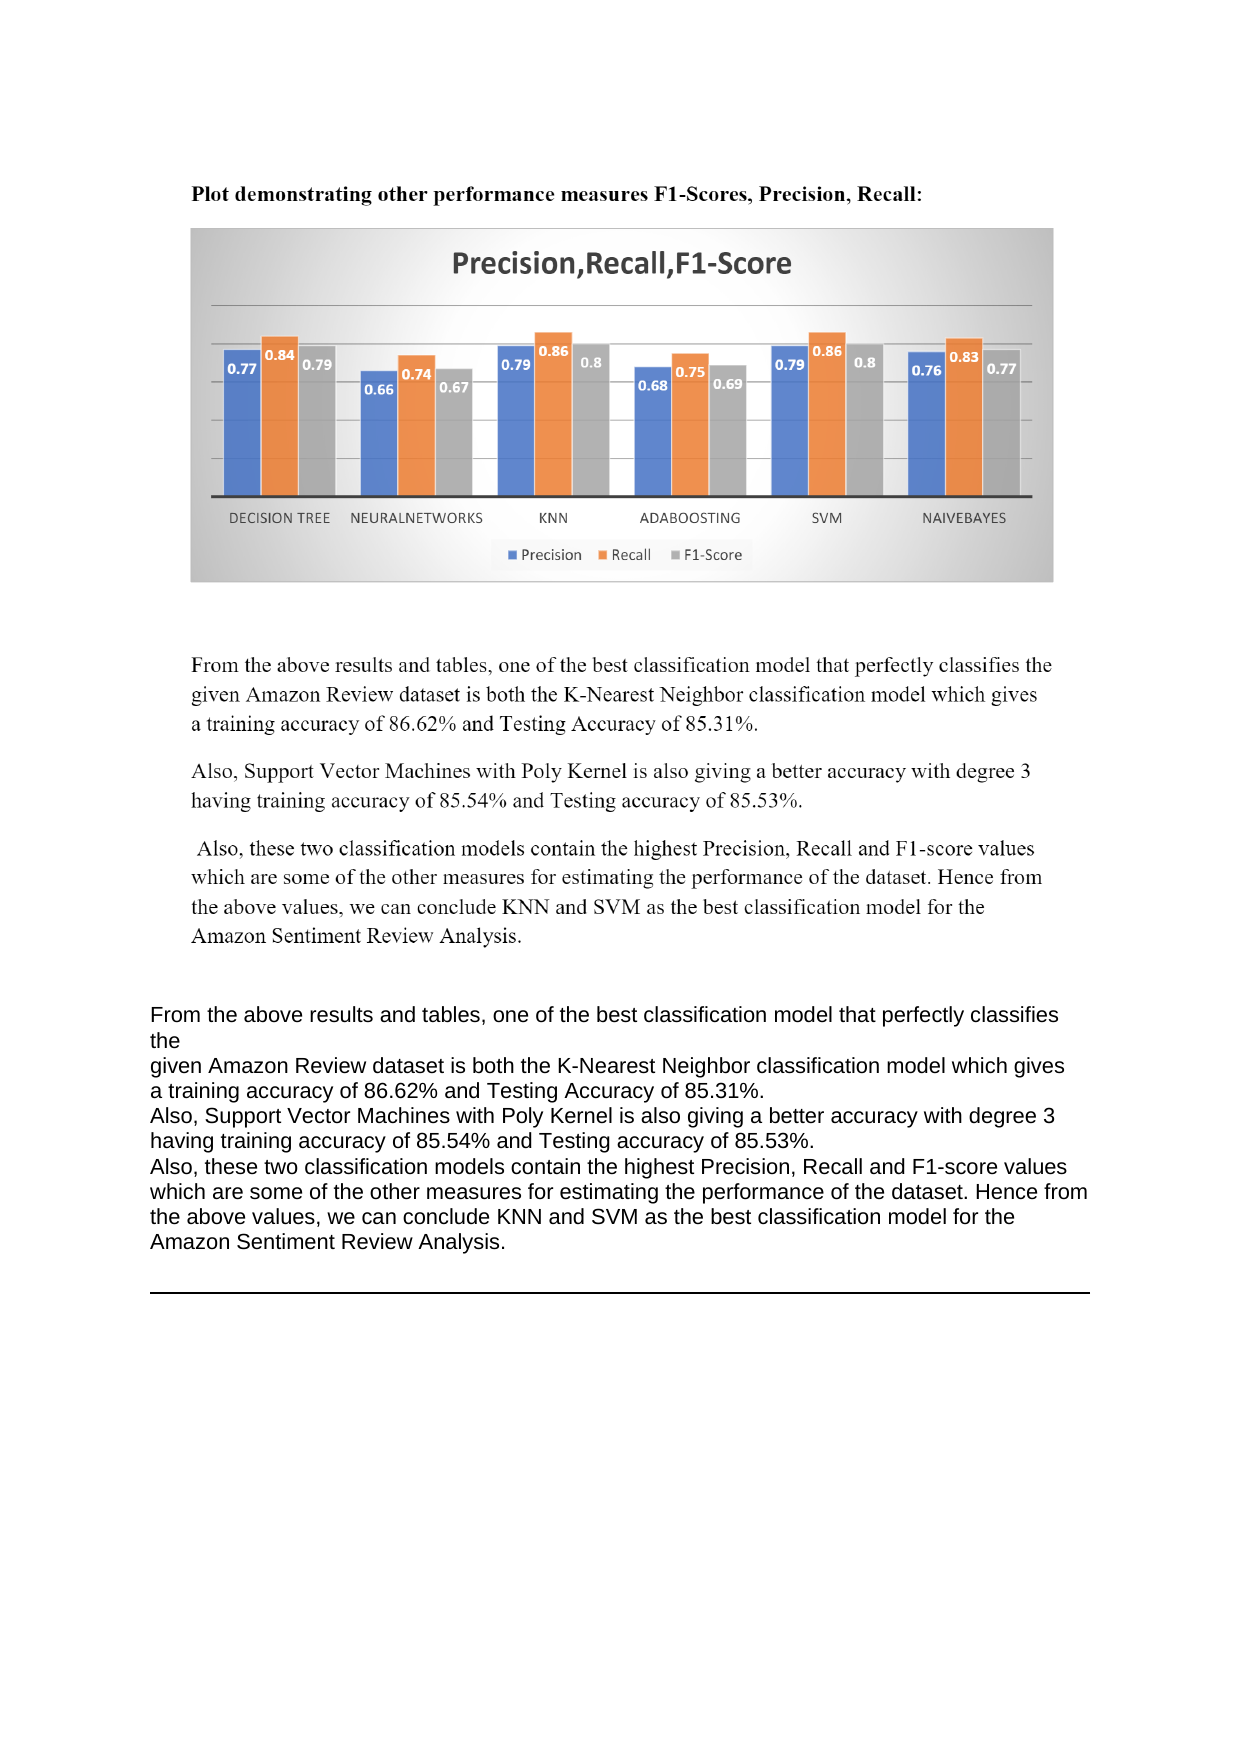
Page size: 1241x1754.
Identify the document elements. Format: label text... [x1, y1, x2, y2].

text From the above results and tables, one of the best classification model that perfectly classifies the given Amazon Review dataset is both the K-Nearest Neighbor classification model which gives a training accuracy of 86.62% and Testing Accuracy of 85.31%. Also, Support Vector Machines with Poly Kernel is also giving a better accuracy with degree 3 having training accuracy of 85.54% and Testing accuracy of 85.53%. Also, these two classification models contain the highest Precision, Recall and F1-score values which are some of the other measures for estimating the performance of the dataset. Hence from the above values, we can conclude KNN and SVM as the best classification model for the Amazon Sentiment Review Analysis. [150, 1002, 1090, 1254]
